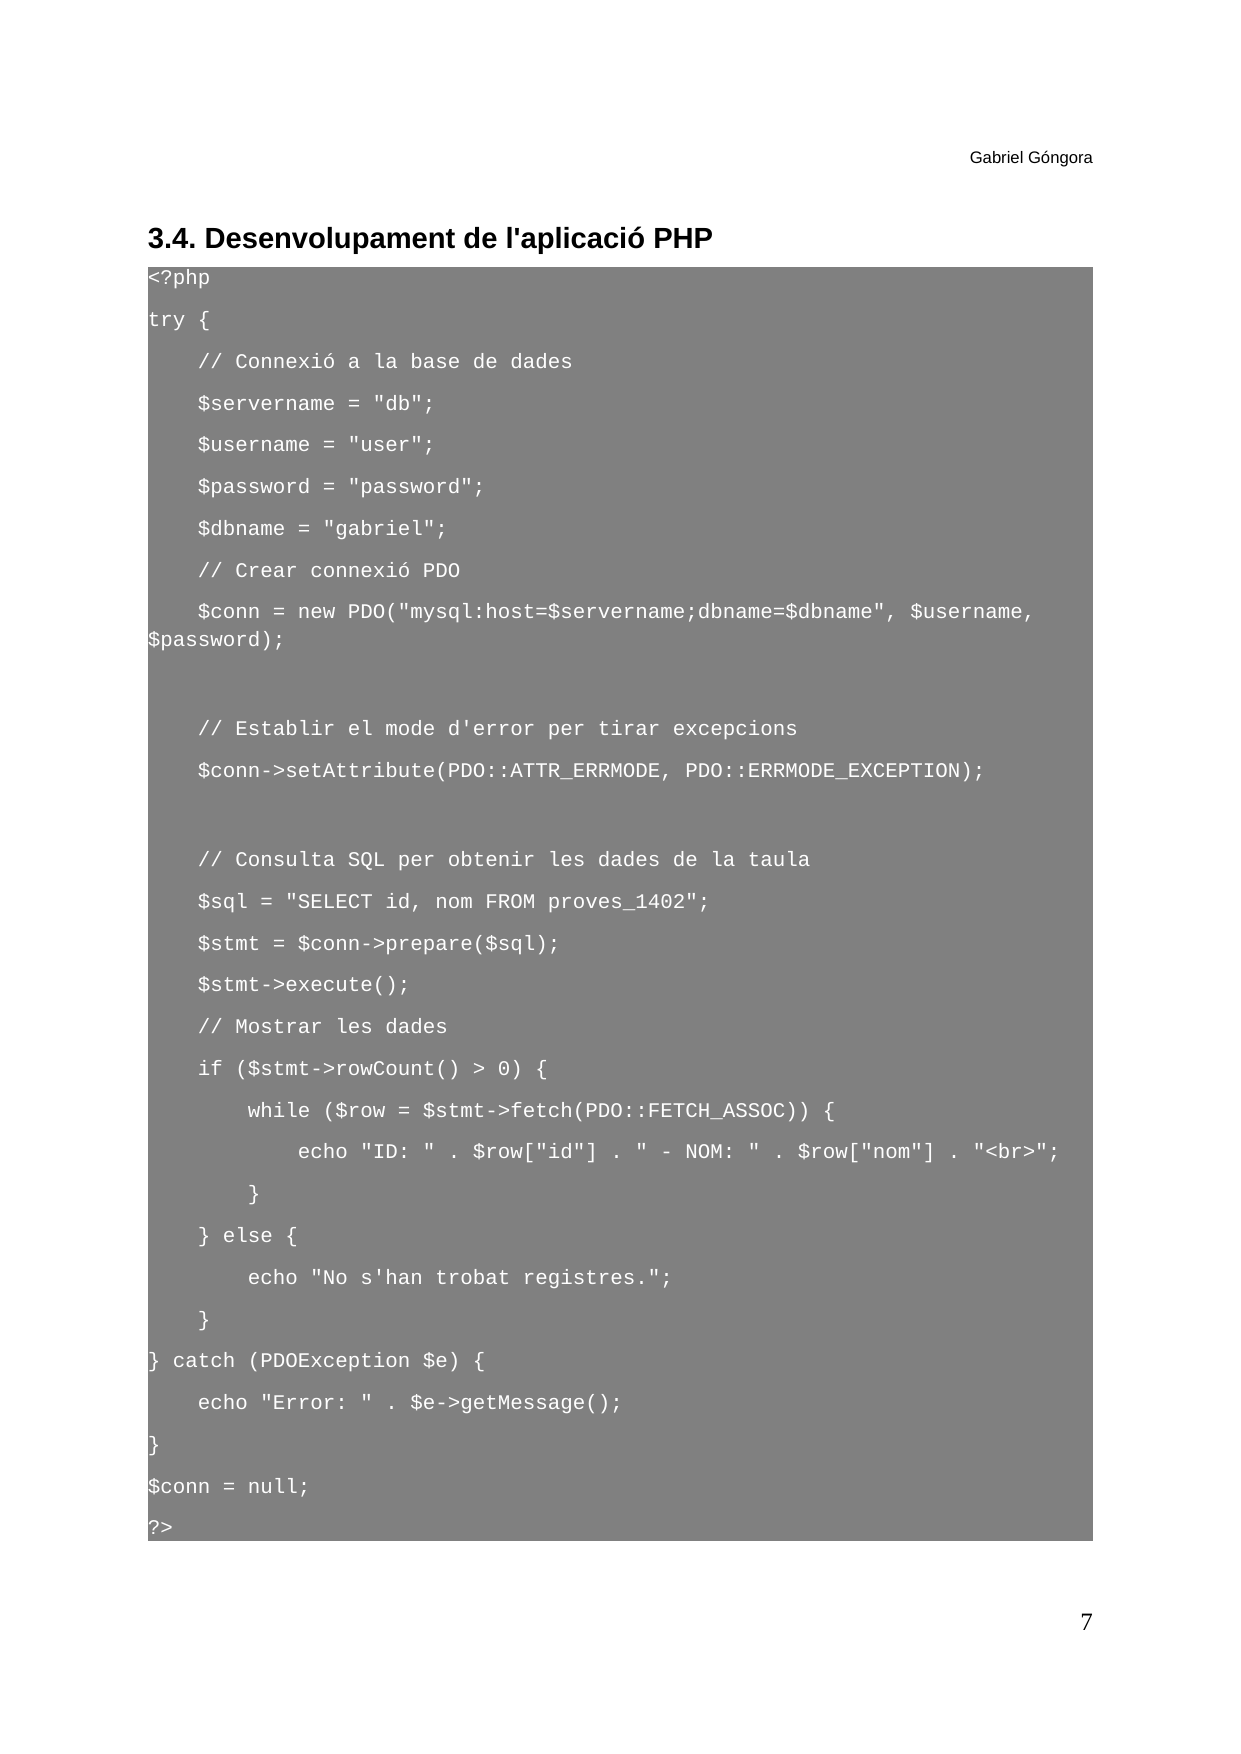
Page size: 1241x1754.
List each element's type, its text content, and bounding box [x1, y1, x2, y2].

text $username = "user"; [148, 434, 1093, 458]
text try { [148, 309, 1093, 333]
text $dbname = "gabriel"; [148, 518, 1093, 541]
text if ($stmt->rowCount() > 0) { [148, 1058, 1093, 1082]
text } [148, 1434, 1093, 1457]
text echo "ID: " . $row["id"] . " - NOM: " . $row["nom"] . "<br>"; [148, 1141, 1093, 1165]
text echo "Error: " . $e->getMessage(); [148, 1392, 1093, 1416]
text $servername = "db"; [148, 392, 1093, 416]
text $stmt = $conn->prepare($sql); [148, 933, 1093, 956]
text $conn = new PDO("mysql:host=$servername;dbname=$dbname", $username, $password); [148, 601, 1093, 652]
text $sql = "SELECT id, nom FROM proves_1402"; [148, 891, 1093, 914]
text // Consulta SQL per obtenir les dades de la taula [148, 849, 1093, 873]
text $conn = null; [148, 1476, 1093, 1499]
text // Establir el mode d'error per tirar excepcions [148, 718, 1093, 742]
text $stmt->execute(); [148, 974, 1093, 998]
text } else { [148, 1225, 1093, 1249]
text // Crear connexió PDO [148, 559, 1093, 583]
text // Mostrar les dades [148, 1016, 1093, 1040]
text $password = "password"; [148, 476, 1093, 500]
text echo "No s'han trobat registres."; [148, 1267, 1093, 1290]
text } [148, 1308, 1093, 1332]
subtitle 3.4. Desenvolupament de l'aplicació PHP [148, 221, 1093, 255]
text while ($row = $stmt->fetch(PDO::FETCH_ASSOC)) { [148, 1100, 1093, 1123]
text $conn->setAttribute(PDO::ATTR_ERRMODE, PDO::ERRMODE_EXCEPTION); [148, 760, 1093, 783]
text // Connexió a la base de dades [148, 351, 1093, 374]
text } catch (PDOException $e) { [148, 1350, 1093, 1374]
text ?> [148, 1517, 1093, 1541]
text <?php [148, 267, 1093, 291]
text } [148, 1183, 1093, 1207]
